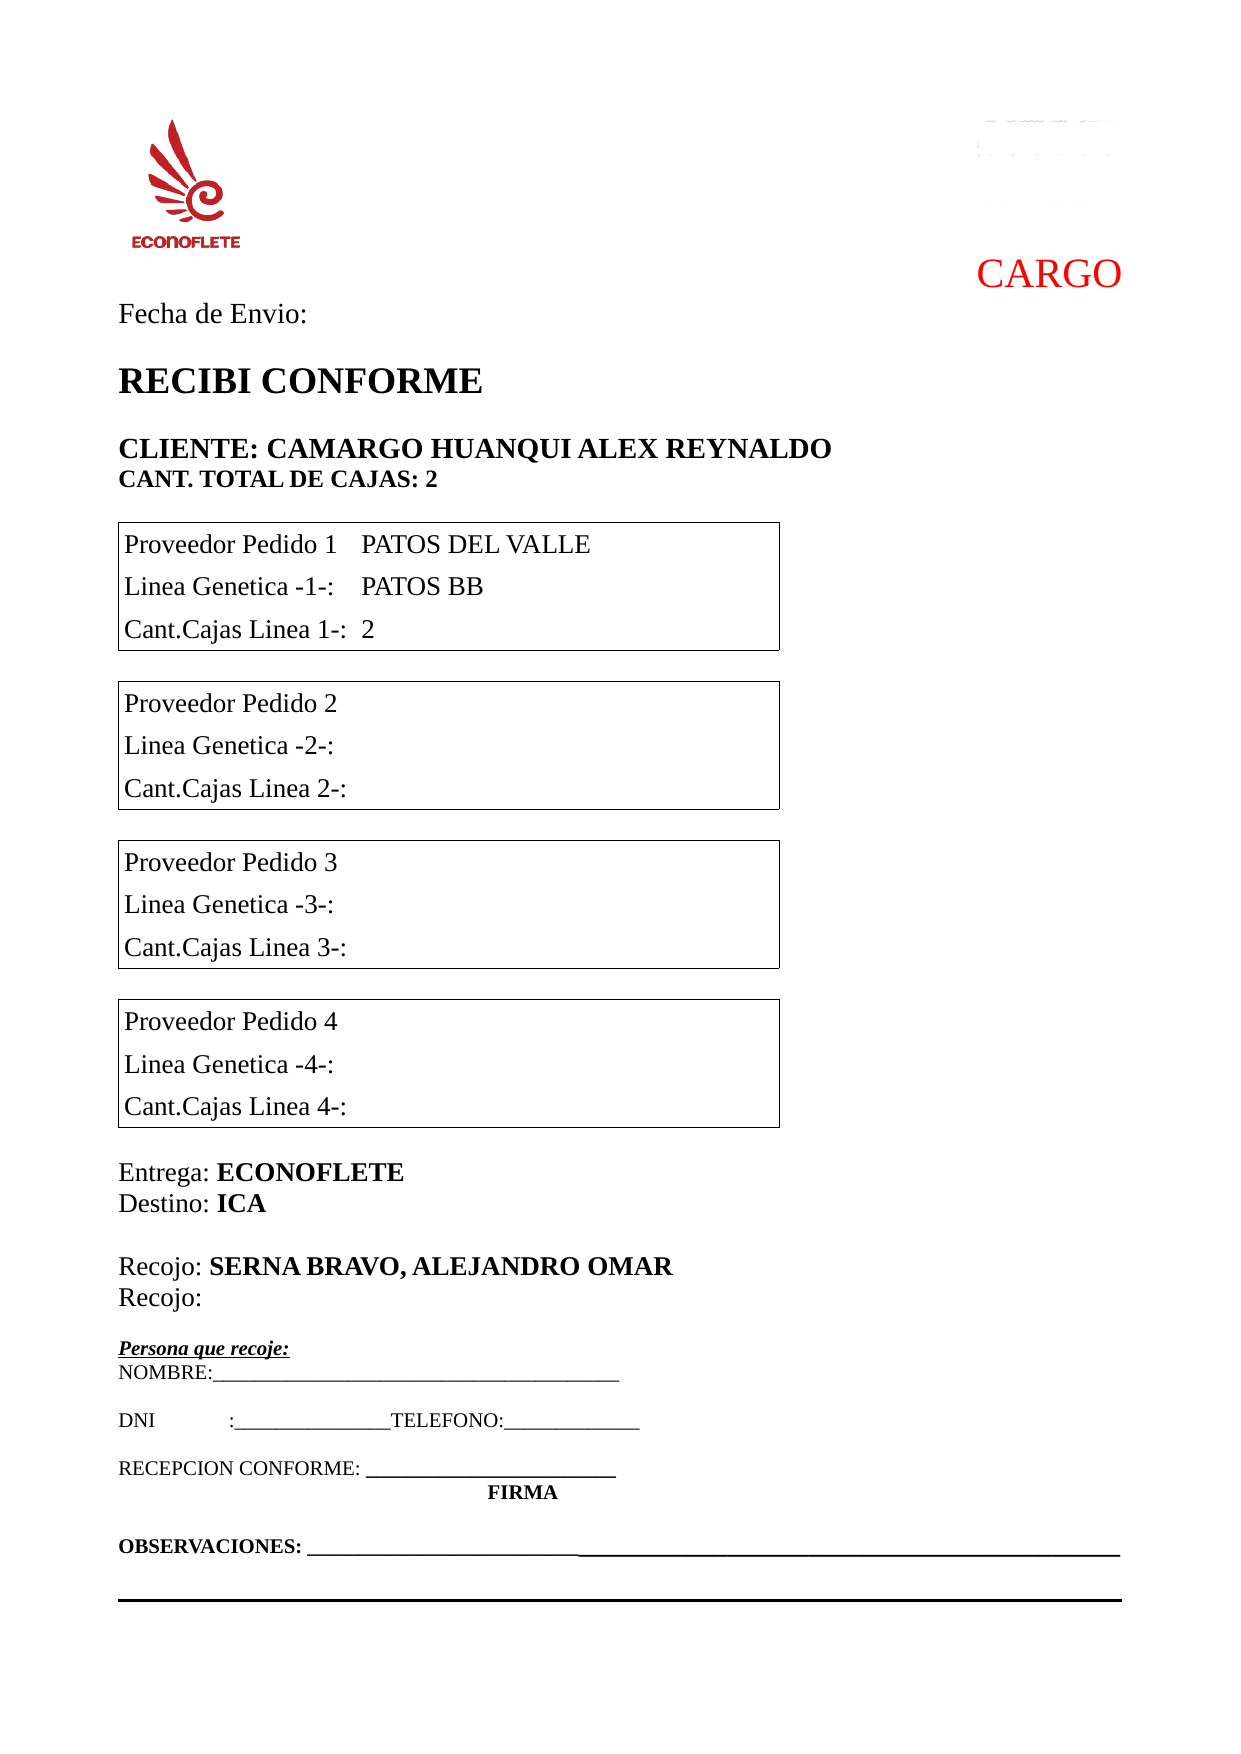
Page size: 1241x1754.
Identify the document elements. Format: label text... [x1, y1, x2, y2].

text CLIENTE: CAMARGO HUANQUI ALEX REYNALDO [118, 431, 1122, 464]
table_cell [118, 810, 356, 840]
table_cell Linea Genetica -4-: [119, 1042, 356, 1085]
text FIRMA [118, 1480, 1122, 1504]
table_cell Proveedor Pedido 3 [119, 841, 356, 883]
table_cell [356, 1000, 779, 1042]
table_cell [356, 810, 779, 840]
table_cell Linea Genetica -2-: [119, 724, 356, 766]
table_cell [356, 682, 779, 724]
table_cell [356, 926, 779, 968]
text Destino: ICA [118, 1187, 1122, 1218]
table_cell [356, 766, 779, 809]
table_cell [356, 841, 779, 883]
table_cell Linea Genetica -1-: [119, 565, 356, 607]
table_cell [356, 1042, 779, 1085]
table_cell [118, 651, 356, 681]
table_header PATOS DEL VALLE [356, 523, 779, 564]
table_cell 2 [356, 607, 779, 650]
text CARGO [118, 224, 1122, 297]
table_cell Cant.Cajas Linea 3-: [119, 926, 356, 968]
table_cell [118, 969, 356, 999]
table_cell Linea Genetica -3-: [119, 883, 356, 926]
text Persona que recoje: [118, 1336, 1122, 1360]
picture [118, 118, 254, 249]
table_cell Cant.Cajas Linea 1-: [119, 607, 356, 650]
text CANT. TOTAL DE CAJAS: 2 [118, 464, 1122, 493]
table_cell Proveedor Pedido 4 [119, 1000, 356, 1042]
table_cell Cant.Cajas Linea 4-: [119, 1085, 356, 1127]
text Recojo: SERNA BRAVO, ALEJANDRO OMAR [118, 1249, 1122, 1281]
table_cell [356, 724, 779, 766]
text OBSERVACIONES: __________________________________________________________________ [118, 1528, 1122, 1559]
table_cell PATOS BB [356, 565, 779, 607]
text Entrega: ECONOFLETE [118, 1156, 1122, 1187]
text Recojo: [118, 1281, 1122, 1312]
table_cell [356, 651, 779, 681]
table_cell Cant.Cajas Linea 2-: [119, 766, 356, 809]
table_cell Proveedor Pedido 2 [119, 682, 356, 724]
text Fecha de Envio: [118, 297, 1122, 330]
text RECIBI CONFORME [118, 359, 1122, 402]
text NOMBRE:_______________________________________ [118, 1360, 1122, 1384]
table_cell [356, 969, 779, 999]
text RECEPCION CONFORME: ________________________ [118, 1456, 1122, 1480]
text DNI :_______________TELEFONO:_____________ [118, 1408, 1122, 1432]
table_cell [356, 1085, 779, 1127]
table_cell [356, 883, 779, 926]
table_header Proveedor Pedido 1 [119, 523, 356, 564]
